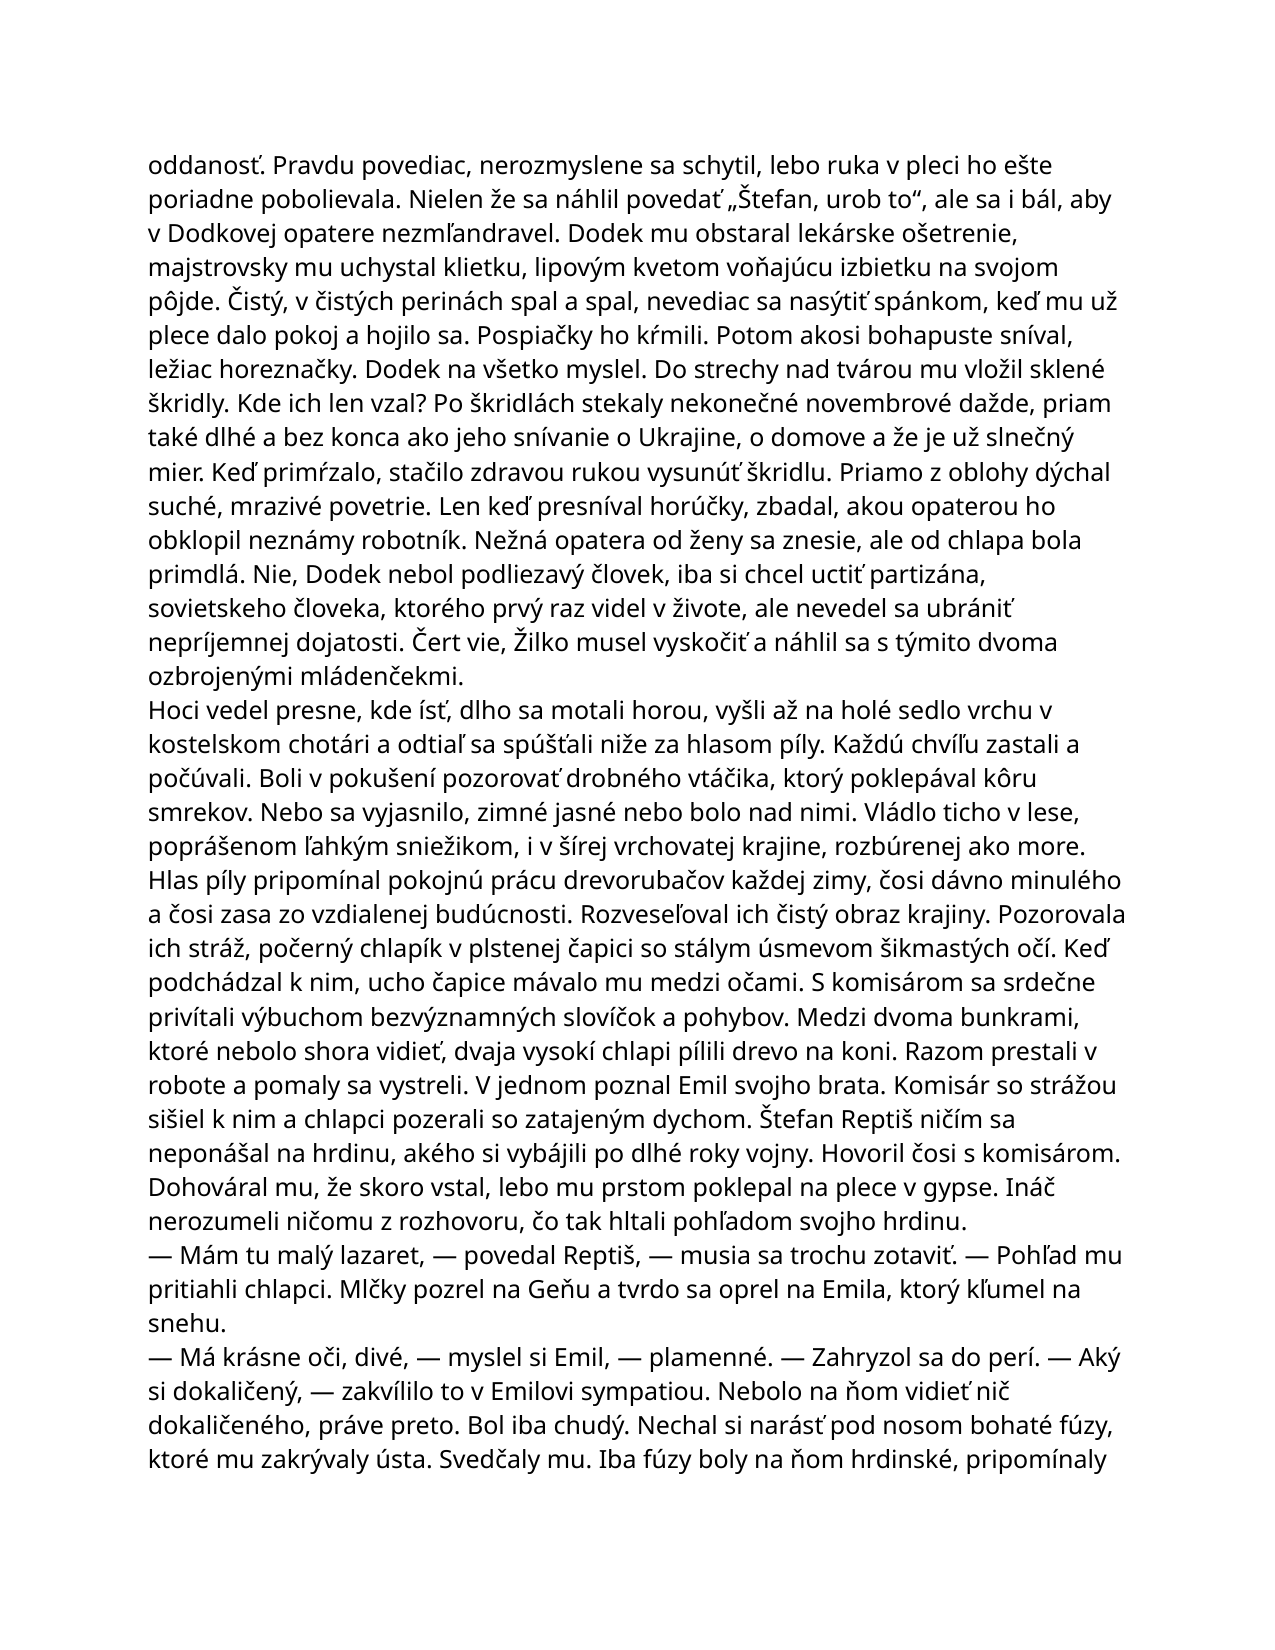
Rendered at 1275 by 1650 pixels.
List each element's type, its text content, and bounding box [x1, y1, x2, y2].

text — Má krásne oči, divé, — myslel si Emil, — plamenné. — Zahryzol sa do perí. — Aký si dokaličený, — zakvílilo to v Emilovi sympatiou. Nebolo na ňom vidieť nič dokaličeného, práve preto. Bol iba chudý. Nechal si narásť pod nosom bohaté fúzy, ktoré mu zakrývaly ústa. Svedčaly mu. Iba fúzy boly na ňom hrdinské, pripomínaly [148, 1340, 1127, 1476]
text — Mám tu malý lazaret, — povedal Reptiš, — musia sa trochu zotaviť. — Pohľad mu pritiahli chlapci. Mlčky pozrel na Geňu a tvrdo sa oprel na Emila, ktorý kľumel na snehu. [148, 1238, 1127, 1340]
text oddanosť. Pravdu povediac, nerozmyslene sa schytil, lebo ruka v pleci ho ešte poriadne pobolievala. Nielen že sa náhlil povedať „Štefan, urob to“, ale sa i bál, aby v Dodkovej opatere nezmľandravel. Dodek mu obstaral lekárske ošetrenie, majstrovsky mu uchystal klietku, lipovým kvetom voňajúcu izbietku na svojom pôjde. Čistý, v čistých perinách spal a spal, nevediac sa nasýtiť spánkom, keď mu už plece dalo pokoj a hojilo sa. Pospiačky ho kŕmili. Potom akosi bohapuste sníval, ležiac horeznačky. Dodek na všetko myslel. Do strechy nad tvárou mu vložil sklené škridly. Kde ich len vzal? Po škridlách stekaly nekonečné novembrové dažde, priam také dlhé a bez konca ako jeho snívanie o Ukrajine, o domove a že je už slnečný mier. Keď primŕzalo, stačilo zdravou rukou vysunúť škridlu. Priamo z oblohy dýchal suché, mrazivé povetrie. Len keď presníval horúčky, zbadal, akou opaterou ho obklopil neznámy robotník. Nežná opatera od ženy sa znesie, ale od chlapa bola primdlá. Nie, Dodek nebol podliezavý človek, iba si chcel uctiť partizána, sovietskeho človeka, ktorého prvý raz videl v živote, ale nevedel sa ubrániť nepríjemnej dojatosti. Čert vie, Žilko musel vyskočiť a náhlil sa s týmito dvoma ozbrojenými mládenčekmi. [148, 148, 1127, 693]
text Hoci vedel presne, kde ísť, dlho sa motali horou, vyšli až na holé sedlo vrchu v kostelskom chotári a odtiaľ sa spúšťali niže za hlasom píly. Každú chvíľu zastali a počúvali. Boli v pokušení pozorovať drobného vtáčika, ktorý poklepával kôru smrekov. Nebo sa vyjasnilo, zimné jasné nebo bolo nad nimi. Vládlo ticho v lese, poprášenom ľahkým sniežikom, i v šírej vrchovatej krajine, rozbúrenej ako more. Hlas píly pripomínal pokojnú prácu drevorubačov každej zimy, čosi dávno minulého a čosi zasa zo vzdialenej budúcnosti. Rozveseľoval ich čistý obraz krajiny. Pozorovala ich stráž, počerný chlapík v plstenej čapici so stálym úsmevom šikmastých očí. Keď podchádzal k nim, ucho čapice mávalo mu medzi očami. S komisárom sa srdečne privítali výbuchom bezvýznamných slovíčok a pohybov. Medzi dvoma bunkrami, ktoré nebolo shora vidieť, dvaja vysokí chlapi pílili drevo na koni. Razom prestali v robote a pomaly sa vystreli. V jednom poznal Emil svojho brata. Komisár so strážou sišiel k nim a chlapci pozerali so zatajeným dychom. Štefan Reptiš ničím sa neponášal na hrdinu, akého si vybájili po dlhé roky vojny. Hovoril čosi s komisárom. Dohováral mu, že skoro vstal, lebo mu prstom poklepal na plece v gypse. Ináč nerozumeli ničomu z rozhovoru, čo tak hltali pohľadom svojho hrdinu. [148, 693, 1127, 1238]
